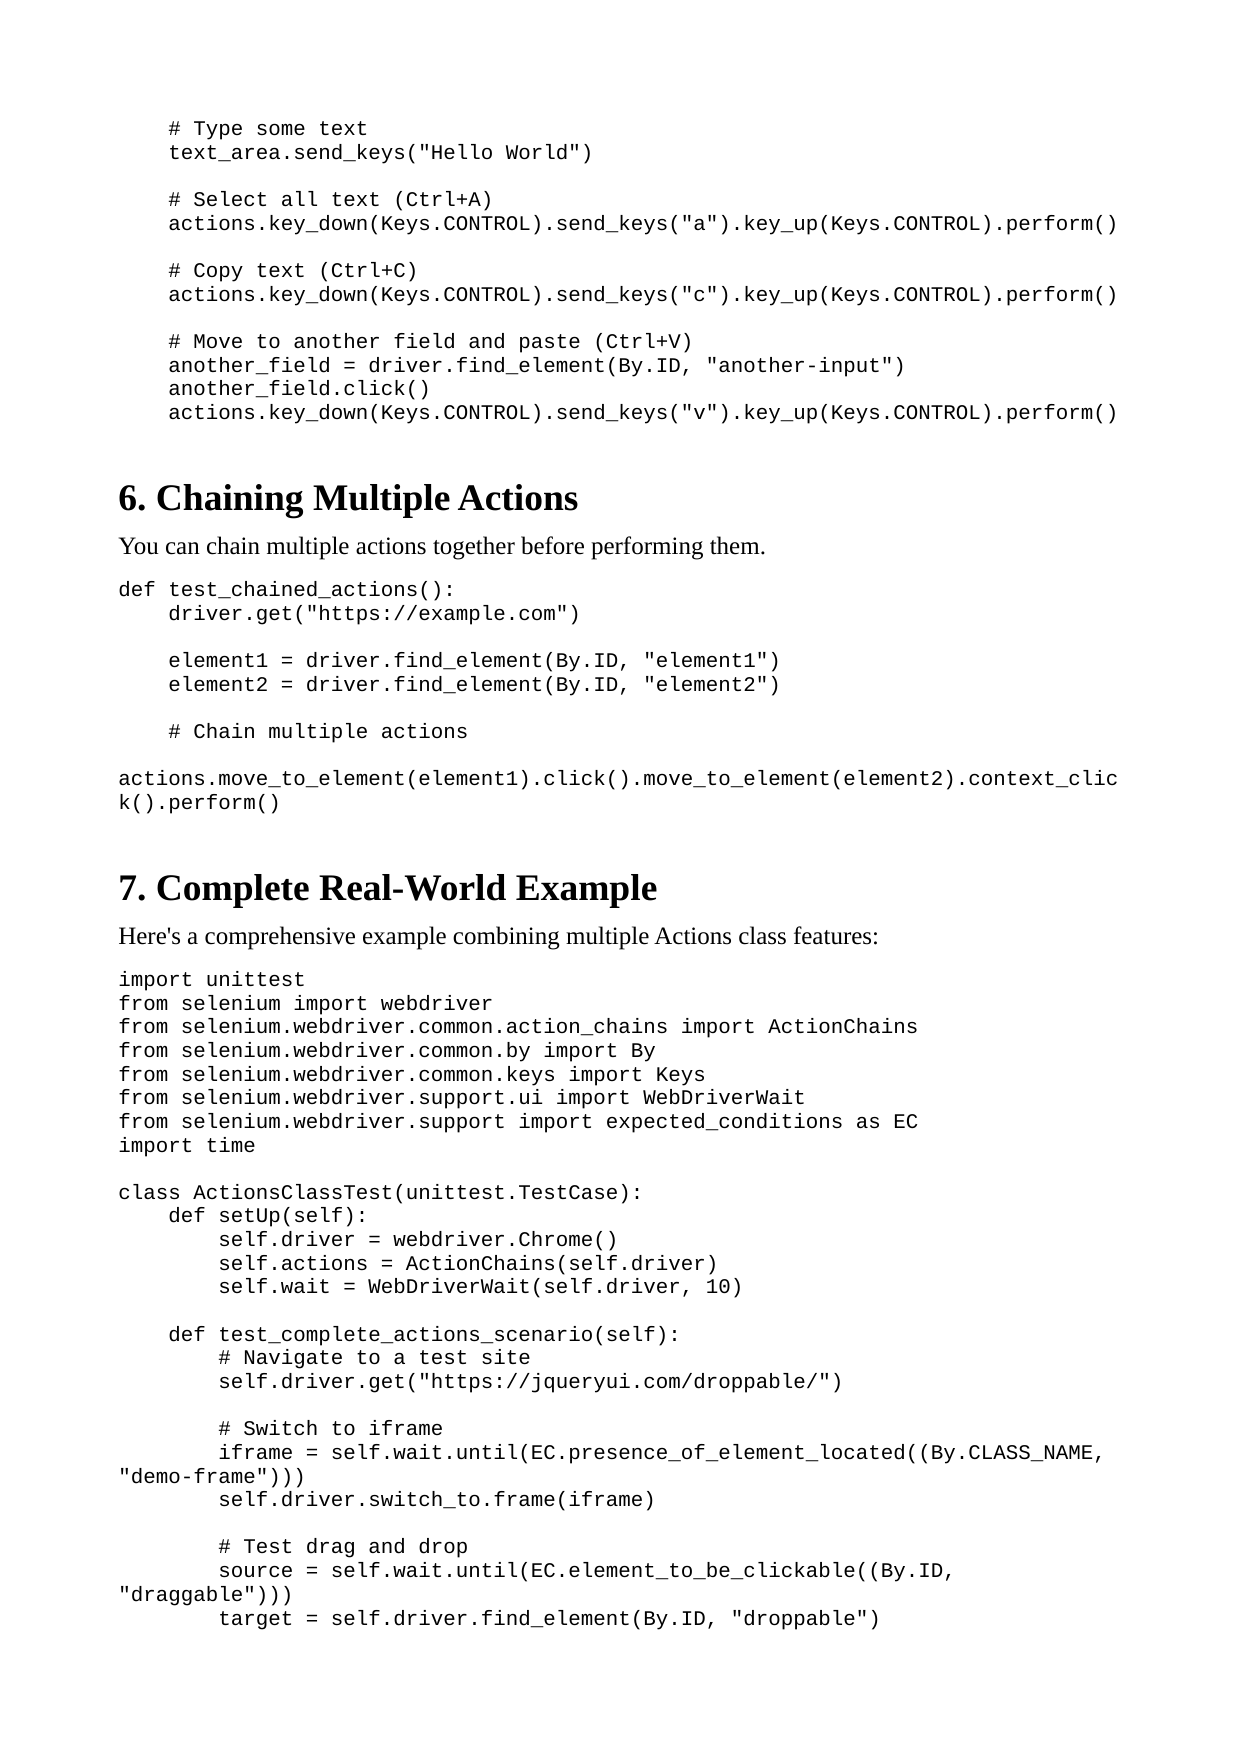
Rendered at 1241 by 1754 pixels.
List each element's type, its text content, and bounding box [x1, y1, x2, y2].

text another_field = driver.find_element(By.ID, "another-input") [118, 354, 1122, 378]
subtitle 6. Chaining Multiple Actions [118, 476, 1122, 519]
text driver.get("https://example.com") [118, 603, 1122, 626]
text # Navigate to a test site [118, 1347, 1122, 1371]
text import time [118, 1134, 1122, 1158]
text actions.key_down(Keys.CONTROL).send_keys("a").key_up(Keys.CONTROL).perform() [118, 213, 1122, 236]
text from selenium.webdriver.common.by import By [118, 1040, 1122, 1064]
text element2 = driver.find_element(By.ID, "element2") [118, 674, 1122, 697]
text self.driver.switch_to.frame(iframe) [118, 1489, 1122, 1513]
text actions.move_to_element(element1).click().move_to_element(element2).context_click().perform() [118, 744, 1122, 816]
text Here's a comprehensive example combining multiple Actions class features: [118, 921, 1122, 950]
text self.driver.get("https://jqueryui.com/droppable/") [118, 1371, 1122, 1395]
text from selenium import webdriver [118, 993, 1122, 1016]
text self.actions = ActionChains(self.driver) [118, 1253, 1122, 1276]
text target = self.driver.find_element(By.ID, "droppable") [118, 1607, 1122, 1631]
text def test_complete_actions_scenario(self): [118, 1324, 1122, 1347]
text import unittest [118, 969, 1122, 993]
text class ActionsClassTest(unittest.TestCase): [118, 1182, 1122, 1206]
text iframe = self.wait.until(EC.presence_of_element_located((By.CLASS_NAME, "demo-frame"))) [118, 1442, 1122, 1489]
text self.driver = webdriver.Chrome() [118, 1229, 1122, 1253]
text source = self.wait.until(EC.element_to_be_clickable((By.ID, "draggable"))) [118, 1560, 1122, 1607]
text # Chain multiple actions [118, 721, 1122, 744]
text # Type some text [118, 118, 1122, 142]
text actions.key_down(Keys.CONTROL).send_keys("v").key_up(Keys.CONTROL).perform() [118, 402, 1122, 426]
text # Test drag and drop [118, 1537, 1122, 1560]
text # Copy text (Ctrl+C) [118, 260, 1122, 284]
text def test_chained_actions(): [118, 579, 1122, 603]
text self.wait = WebDriverWait(self.driver, 10) [118, 1276, 1122, 1300]
text # Switch to iframe [118, 1418, 1122, 1442]
text text_area.send_keys("Hello World") [118, 142, 1122, 165]
text from selenium.webdriver.common.action_chains import ActionChains [118, 1016, 1122, 1040]
subtitle 7. Complete Real-World Example [118, 866, 1122, 909]
text def setUp(self): [118, 1206, 1122, 1229]
text element1 = driver.find_element(By.ID, "element1") [118, 650, 1122, 674]
text # Move to another field and paste (Ctrl+V) [118, 331, 1122, 354]
text from selenium.webdriver.support import expected_conditions as EC [118, 1111, 1122, 1134]
text actions.key_down(Keys.CONTROL).send_keys("c").key_up(Keys.CONTROL).perform() [118, 284, 1122, 307]
text another_field.click() [118, 378, 1122, 402]
text from selenium.webdriver.support.ui import WebDriverWait [118, 1087, 1122, 1111]
text # Select all text (Ctrl+A) [118, 189, 1122, 213]
text from selenium.webdriver.common.keys import Keys [118, 1064, 1122, 1087]
text You can chain multiple actions together before performing them. [118, 531, 1122, 560]
